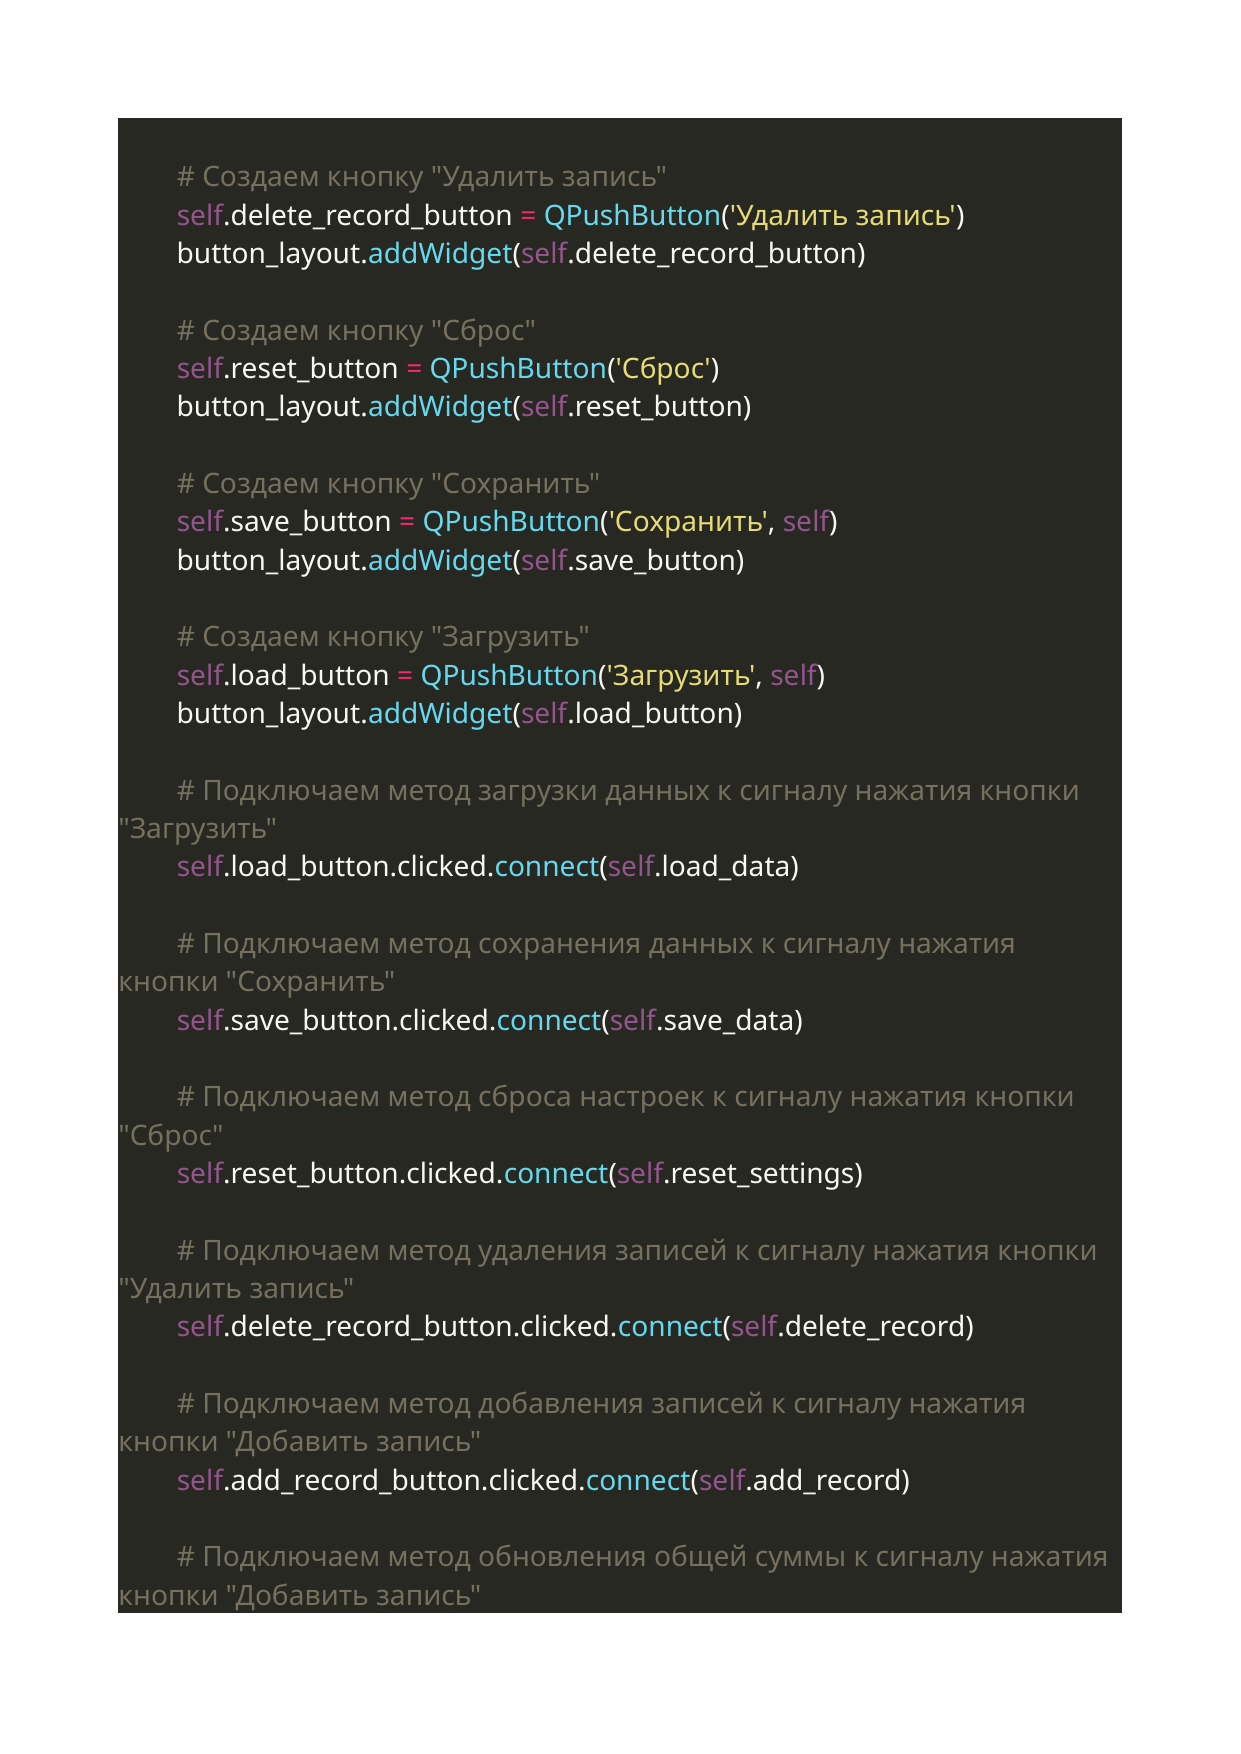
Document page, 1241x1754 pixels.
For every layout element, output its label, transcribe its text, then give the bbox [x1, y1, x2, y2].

text # Создаем кнопку "Удалить запись" self.delete_record_button = QPushButton('Удалить запись') button_layout.addWidget(self.delete_record_button) # Создаем кнопку "Сброс" self.reset_button = QPushButton('Сброс') button_layout.addWidget(self.reset_button) # Создаем кнопку "Сохранить" self.save_button = QPushButton('Сохранить', self) button_layout.addWidget(self.save_button) # Создаем кнопку "Загрузить" self.load_button = QPushButton('Загрузить', self) button_layout.addWidget(self.load_button) # Подключаем метод загрузки данных к сигналу нажатия кнопки "Загрузить" self.load_button.clicked.connect(self.load_data) # Подключаем метод сохранения данных к сигналу нажатия кнопки "Сохранить" self.save_button.clicked.connect(self.save_data) # Подключаем метод сброса настроек к сигналу нажатия кнопки "Сброс" self.reset_button.clicked.connect(self.reset_settings) # Подключаем метод удаления записей к сигналу нажатия кнопки "Удалить запись" self.delete_record_button.clicked.connect(self.delete_record) # Подключаем метод добавления записей к сигналу нажатия кнопки "Добавить запись" self.add_record_button.clicked.connect(self.add_record) # Подключаем метод обновления общей суммы к сигналу нажатия кнопки "Добавить запись" [118, 118, 1122, 1613]
